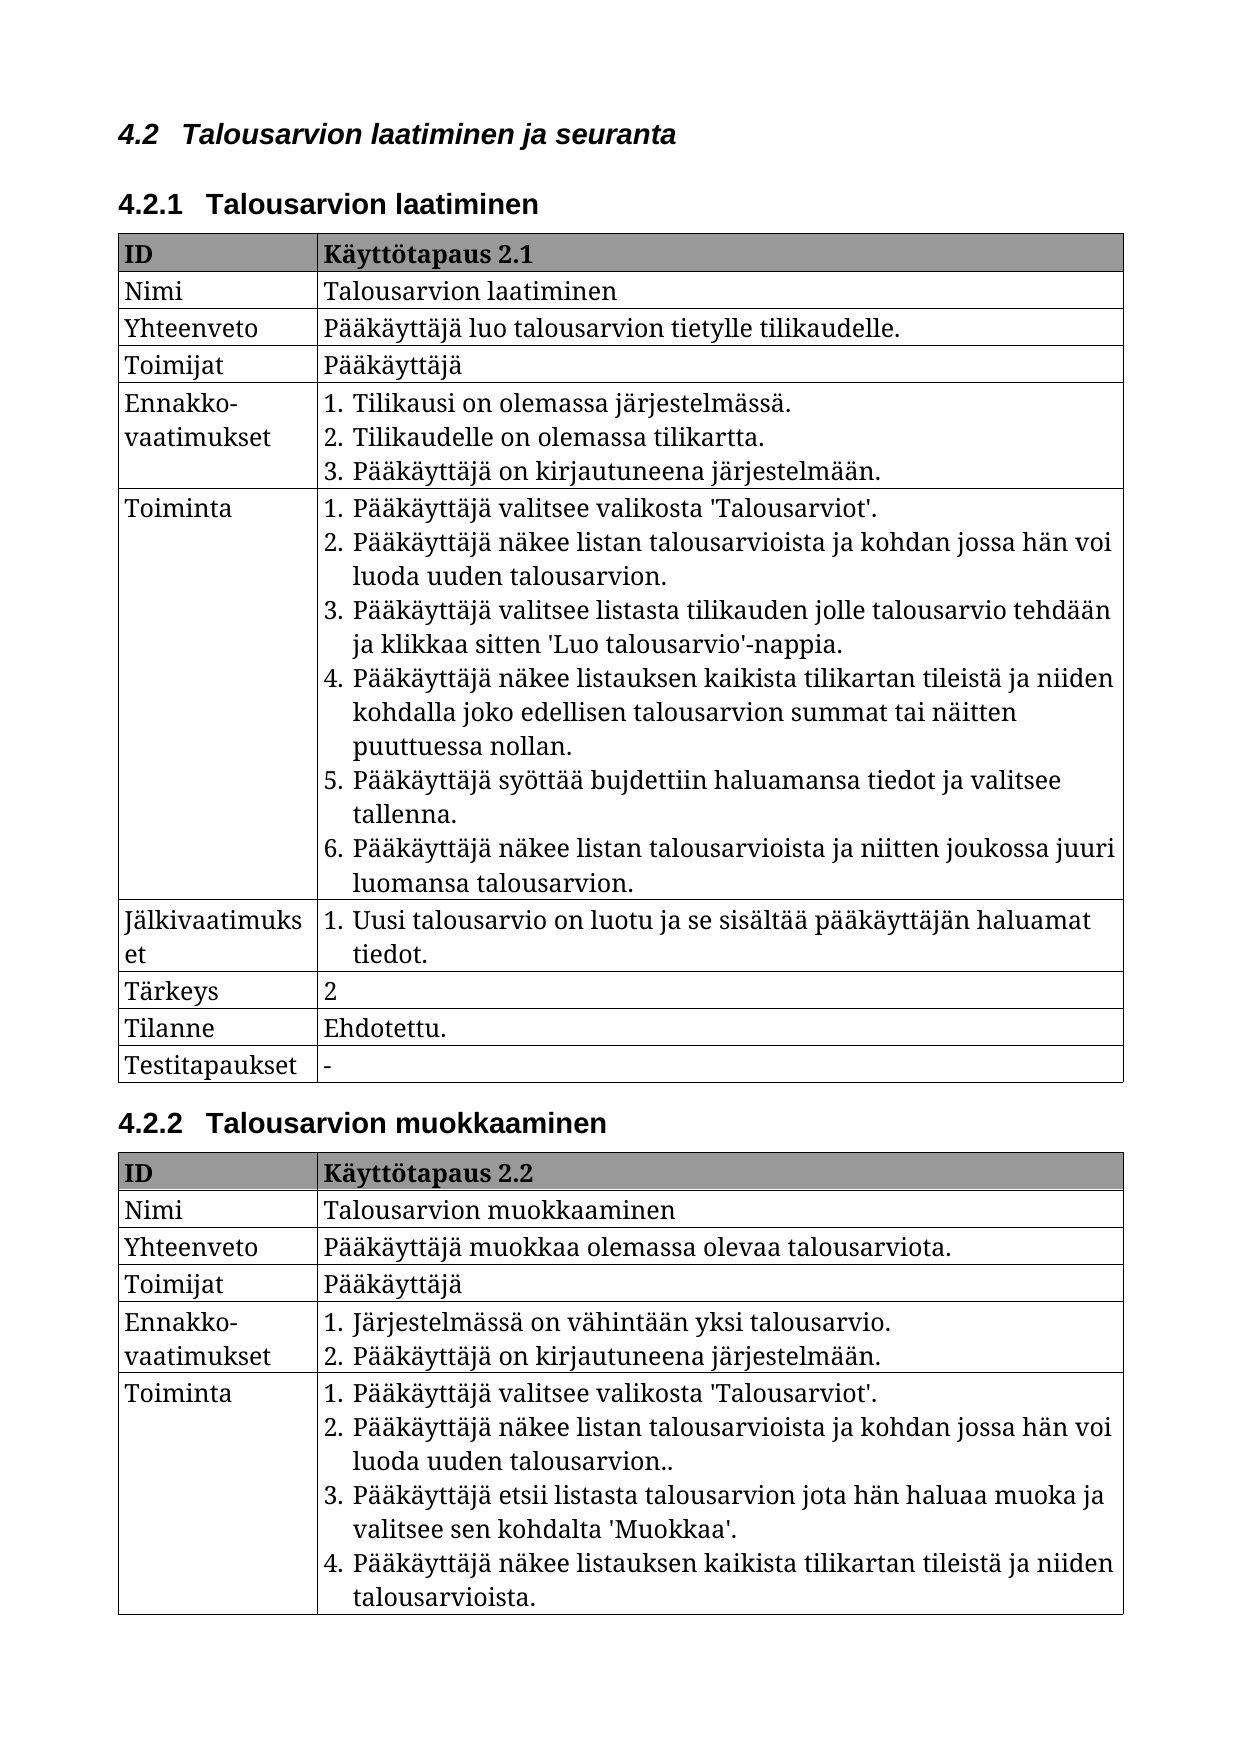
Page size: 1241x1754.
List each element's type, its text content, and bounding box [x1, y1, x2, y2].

table_cell Talousarvion laatiminen [318, 272, 1123, 308]
table_cell Järjestelmässä on vähintään yksi talousarvio. Pääkäyttäjä on kirjautuneena järjestelmään. [318, 1302, 1123, 1372]
table_cell Ehdotettu. [318, 1009, 1123, 1045]
table_cell Pääkäyttäjä valitsee valikosta 'Talousarviot'. Pääkäyttäjä näkee listan talousarvioista ja kohdan jossa hän voi luoda uuden talousarvion.. Pääkäyttäjä etsii listasta talousarvion jota hän haluaa muoka ja valitsee sen kohdalta 'Muokkaa'. Pääkäyttäjä näkee listauksen kaikista tilikartan tileistä ja niiden talousarvioista. Pääkäyttäjä muokkaa haluamansa tietoja ja valitsee tallenna. Pääkäyttäjä näkee listan talousarvioista. [318, 1373, 1123, 1614]
table_header Käyttötapaus 2.1 [318, 234, 1123, 271]
subtitle Talousarvion laatiminen [118, 188, 1122, 221]
subtitle Talousarvion muokkaaminen [118, 1107, 1122, 1140]
table_cell Toiminta [119, 489, 317, 899]
table_cell Pääkäyttäjä muokkaa olemassa olevaa talousarviota. [318, 1228, 1123, 1264]
table_cell Pääkäyttäjä [318, 1265, 1123, 1301]
table_cell Toimijat [119, 346, 317, 382]
table_cell Uusi talousarvio on luotu ja se sisältää pääkäyttäjän haluamat tiedot. [318, 900, 1123, 971]
table_cell Pääkäyttäjä luo talousarvion tietylle tilikaudelle. [318, 309, 1123, 345]
table_cell Ennakko-vaatimukset [119, 383, 317, 487]
table_cell Toiminta [119, 1373, 317, 1614]
table_cell Tilikausi on olemassa järjestelmässä. Tilikaudelle on olemassa tilikartta. Pääkäyttäjä on kirjautuneena järjestelmään. [318, 383, 1123, 487]
table_cell Pääkäyttäjä [318, 346, 1123, 382]
table_cell Jälkivaatimukset [119, 900, 317, 971]
table_cell Toimijat [119, 1265, 317, 1301]
table_cell Ennakko-vaatimukset [119, 1302, 317, 1372]
table_cell Pääkäyttäjä valitsee valikosta 'Talousarviot'. Pääkäyttäjä näkee listan talousarvioista ja kohdan jossa hän voi luoda uuden talousarvion. Pääkäyttäjä valitsee listasta tilikauden jolle talousarvio tehdään ja klikkaa sitten 'Luo talousarvio'-nappia. Pääkäyttäjä näkee listauksen kaikista tilikartan tileistä ja niiden kohdalla joko edellisen talousarvion summat tai näitten puuttuessa nollan. Pääkäyttäjä syöttää bujdettiin haluamansa tiedot ja valitsee tallenna. Pääkäyttäjä näkee listan talousarvioista ja niitten joukossa juuri luomansa talousarvion. [318, 489, 1123, 899]
table_cell Talousarvion muokkaaminen [318, 1191, 1123, 1227]
table_cell Tilanne [119, 1009, 317, 1045]
table_cell Nimi [119, 272, 317, 308]
subtitle Talousarvion laatiminen ja seuranta [118, 118, 1122, 151]
table_header Käyttötapaus 2.2 [318, 1153, 1123, 1189]
table_cell - [318, 1046, 1123, 1082]
table_cell Yhteenveto [119, 309, 317, 345]
table_cell 2 [318, 972, 1123, 1008]
table_header ID [119, 234, 317, 271]
table_cell Tärkeys [119, 972, 317, 1008]
table_header ID [119, 1153, 317, 1189]
table_cell Yhteenveto [119, 1228, 317, 1264]
table_cell Nimi [119, 1191, 317, 1227]
table_cell Testitapaukset [119, 1046, 317, 1082]
